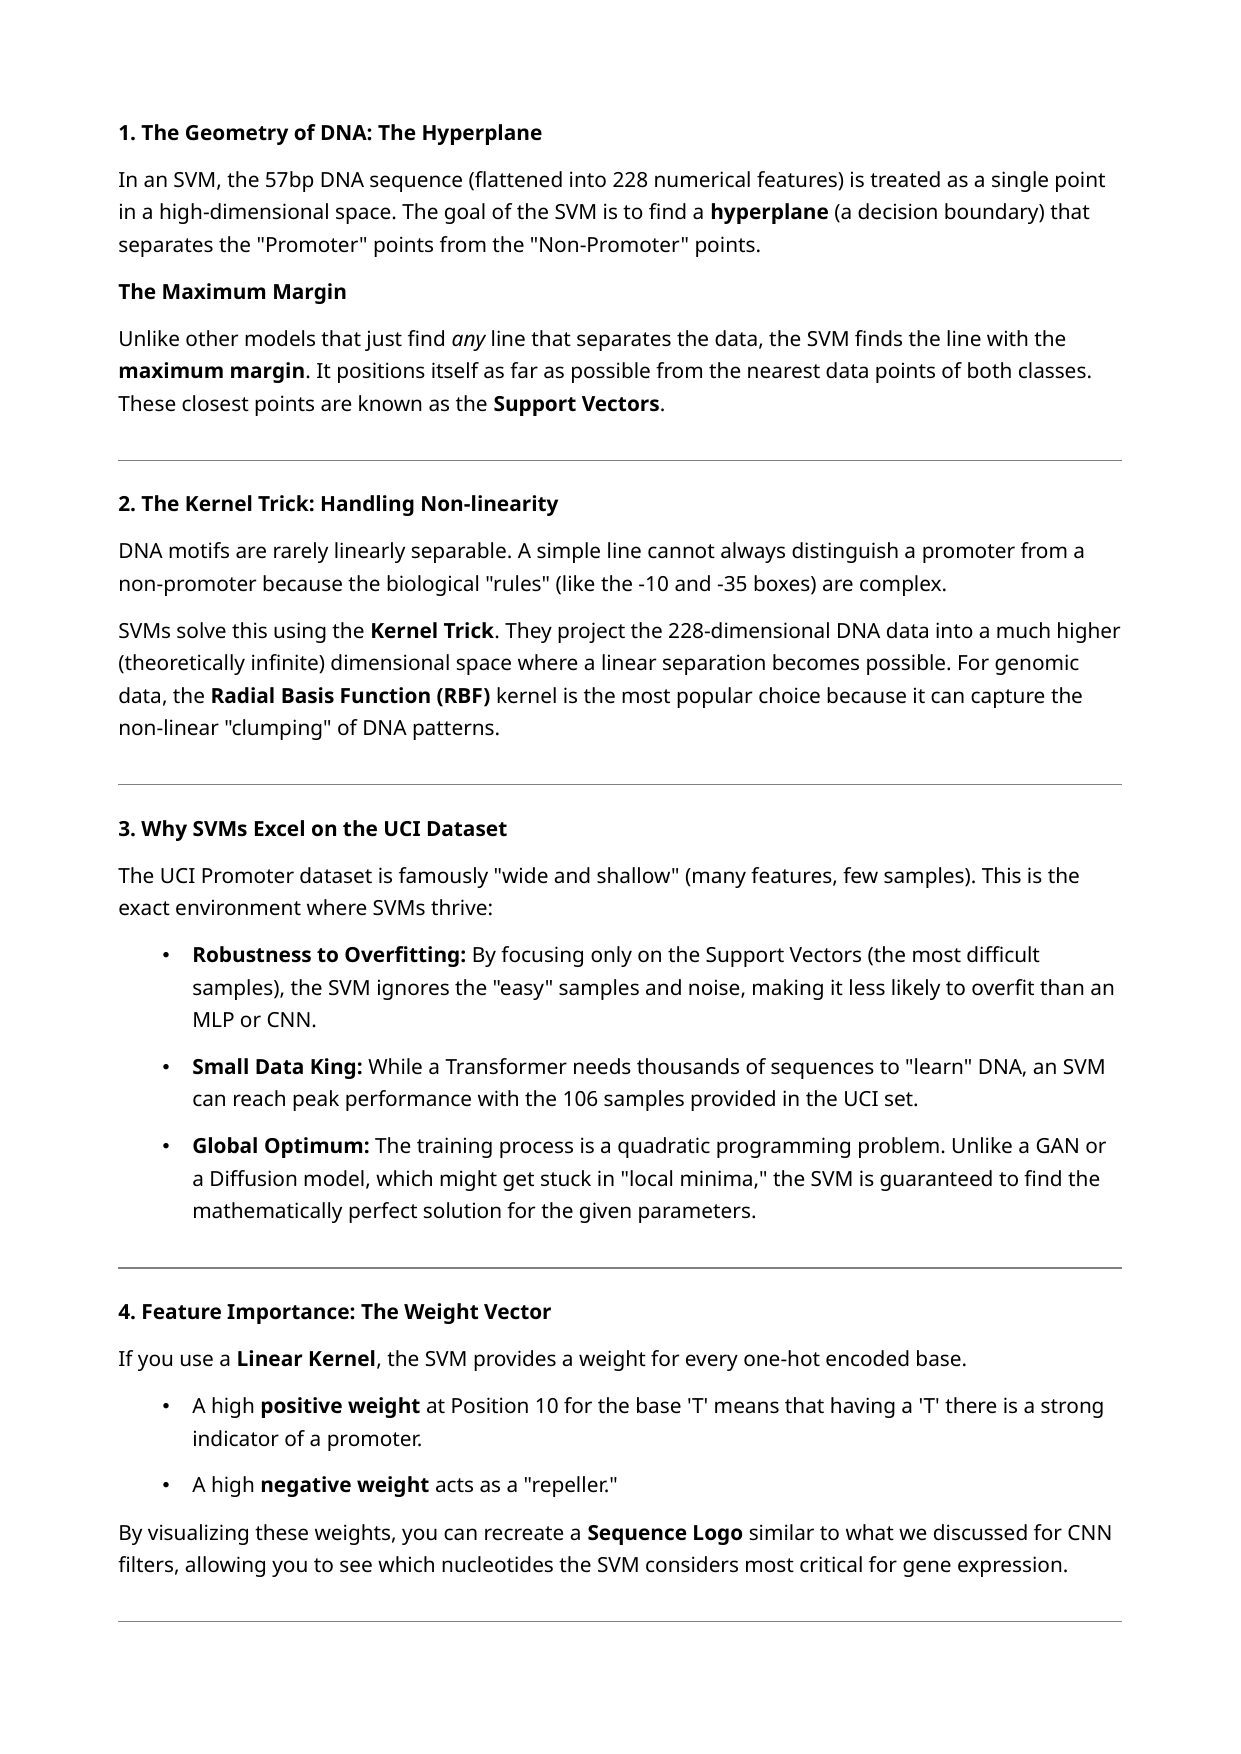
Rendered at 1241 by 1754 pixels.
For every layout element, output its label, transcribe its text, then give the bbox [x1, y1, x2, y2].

text If you use a Linear Kernel, the SVM provides a weight for every one-hot encoded base. [118, 1344, 1122, 1373]
list Global Optimum: The training process is a quadratic programming problem. Unlike a GAN or a Diffusion model, which might get stuck in "local minima," the SVM is guaranteed to find the mathematically perfect solution for the given parameters. [162, 1132, 1122, 1225]
text DNA motifs are rarely linearly separable. A simple line cannot always distinguish a promoter from a non-promoter because the biological "rules" (like the -10 and -35 boxes) are complex. [118, 537, 1122, 597]
list Robustness to Overfitting: By focusing only on the Support Vectors (the most difficult samples), the SVM ignores the "easy" samples and noise, making it less likely to overfit than an MLP or CNN. [162, 940, 1122, 1034]
text By visualizing these weights, you can recreate a Sequence Logo similar to what we discussed for CNN filters, allowing you to see which nucleotides the SVM considers most critical for gene expression. [118, 1518, 1122, 1578]
text The UCI Promoter dataset is famously "wide and shallow" (many features, few samples). This is the exact environment where SVMs thrive: [118, 861, 1122, 922]
subtitle 4. Feature Importance: The Weight Vector [118, 1297, 1122, 1326]
text In an SVM, the 57bp DNA sequence (flattened into 228 numerical features) is treated as a single point in a high-dimensional space. The goal of the SVM is to find a hyperplane (a decision boundary) that separates the "Promoter" points from the "Non-Promoter" points. [118, 165, 1122, 258]
list A high negative weight acts as a "repeller." [162, 1471, 1122, 1499]
list A high positive weight at Position 10 for the base 'T' means that having a 'T' there is a strong indicator of a promoter. [162, 1391, 1122, 1452]
subtitle 2. The Kernel Trick: Handling Non-linearity [118, 489, 1122, 518]
subtitle 3. Why SVMs Excel on the UCI Dataset [118, 814, 1122, 842]
subtitle The Maximum Margin [118, 277, 1122, 305]
list Small Data King: While a Transformer needs thousands of sequences to "learn" DNA, an SVM can reach peak performance with the 106 samples provided in the UCI set. [162, 1052, 1122, 1113]
text Unlike other models that just find any line that separates the data, the SVM finds the line with the maximum margin. It positions itself as far as possible from the nearest data points of both classes. These closest points are known as the Support Vectors. [118, 324, 1122, 417]
subtitle 1. The Geometry of DNA: The Hyperplane [118, 118, 1122, 147]
text SVMs solve this using the Kernel Trick. They project the 228-dimensional DNA data into a much higher (theoretically infinite) dimensional space where a linear separation becomes possible. For genomic data, the Radial Basis Function (RBF) kernel is the most popular choice because it can capture the non-linear "clumping" of DNA patterns. [118, 616, 1122, 742]
